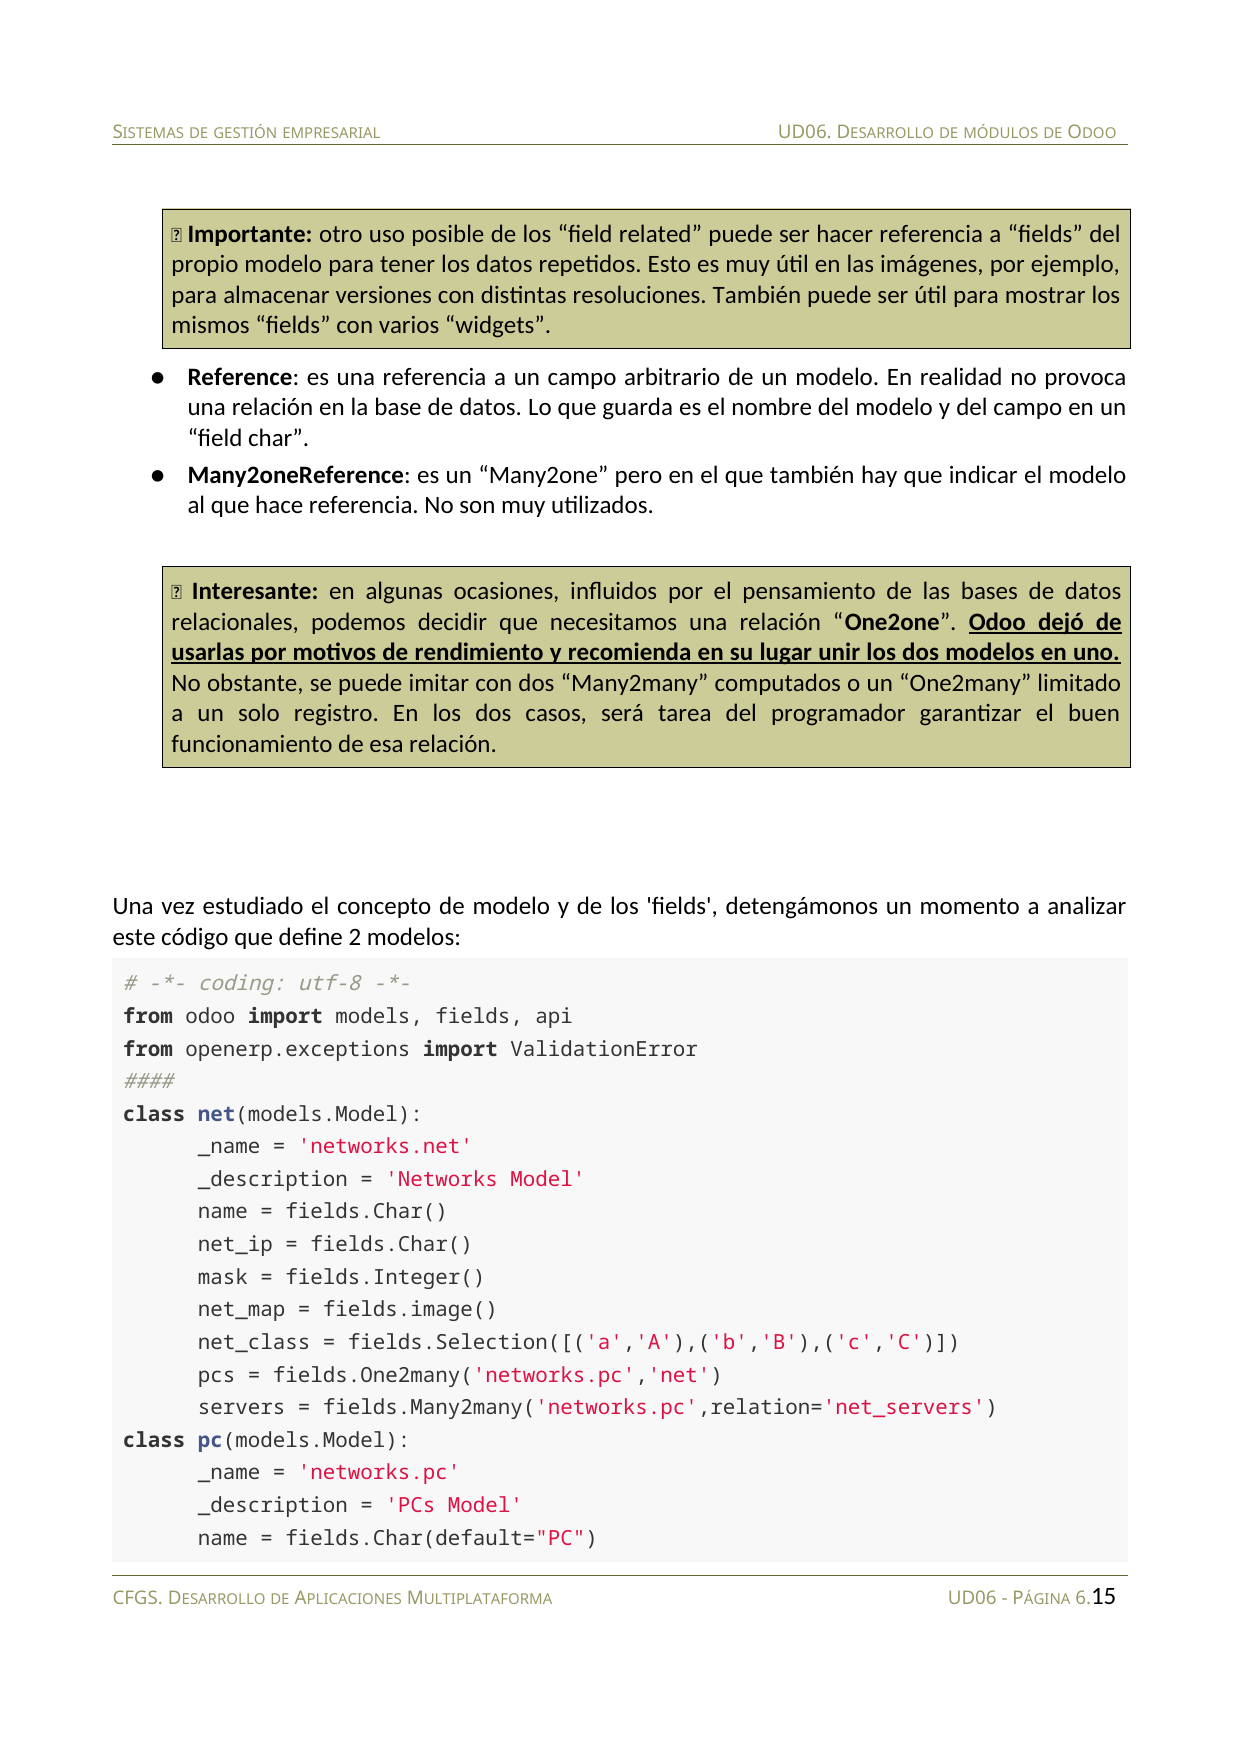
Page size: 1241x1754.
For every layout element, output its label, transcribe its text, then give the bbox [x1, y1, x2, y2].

text Una vez estudiado el concepto de modelo y de los 'fields', detengámonos un momento a analizar este código que define 2 modelos: [112, 891, 1128, 952]
text 📖 Importante: otro uso posible de los “field related” puede ser hacer referencia a “fields” del propio modelo para tener los datos repetidos. Esto es muy útil en las imágenes, por ejemplo, para almacenar versiones con distintas resoluciones. También puede ser útil para mostrar los mismos “fields” con varios “widgets”. [163, 210, 1130, 348]
list Reference: es una referencia a un campo arbitrario de un modelo. En realidad no provoca una relación en la base de datos. Lo que guarda es el nombre del modelo y del campo en un “field char”. [150, 361, 1128, 453]
table_header # -*- coding: utf-8 -*- from odoo import models, fields, api from openerp.exceptions import ValidationError #### class net(models.Model): _name = 'networks.net' _description = 'Networks Model' name = fields.Char() net_ip = fields.Char() mask = fields.Integer() net_map = fields.image() net_class = fields.Selection([('a','A'),('b','B'),('c','C')]) pcs = fields.One2many('networks.pc','net') servers = fields.Many2many('networks.pc',relation='net_servers') class pc(models.Model): _name = 'networks.pc' _description = 'PCs Model' name = fields.Char(default="PC") [112, 958, 1128, 1562]
list Many2oneReference: es un “Many2one” pero en el que también hay que indicar el modelo al que hace referencia. No son muy utilizados. [150, 459, 1128, 520]
text 💬 Interesante: en algunas ocasiones, influidos por el pensamiento de las bases de datos relacionales, podemos decidir que necesitamos una relación “One2one”. Odoo dejó de usarlas por motivos de rendimiento y recomienda en su lugar unir los dos modelos en uno. No obstante, se puede imitar con dos “Many2many” computados o un “One2many” limitado a un solo registro. En los dos casos, será tarea del programador garantizar el buen funcionamiento de esa relación. [163, 567, 1130, 767]
